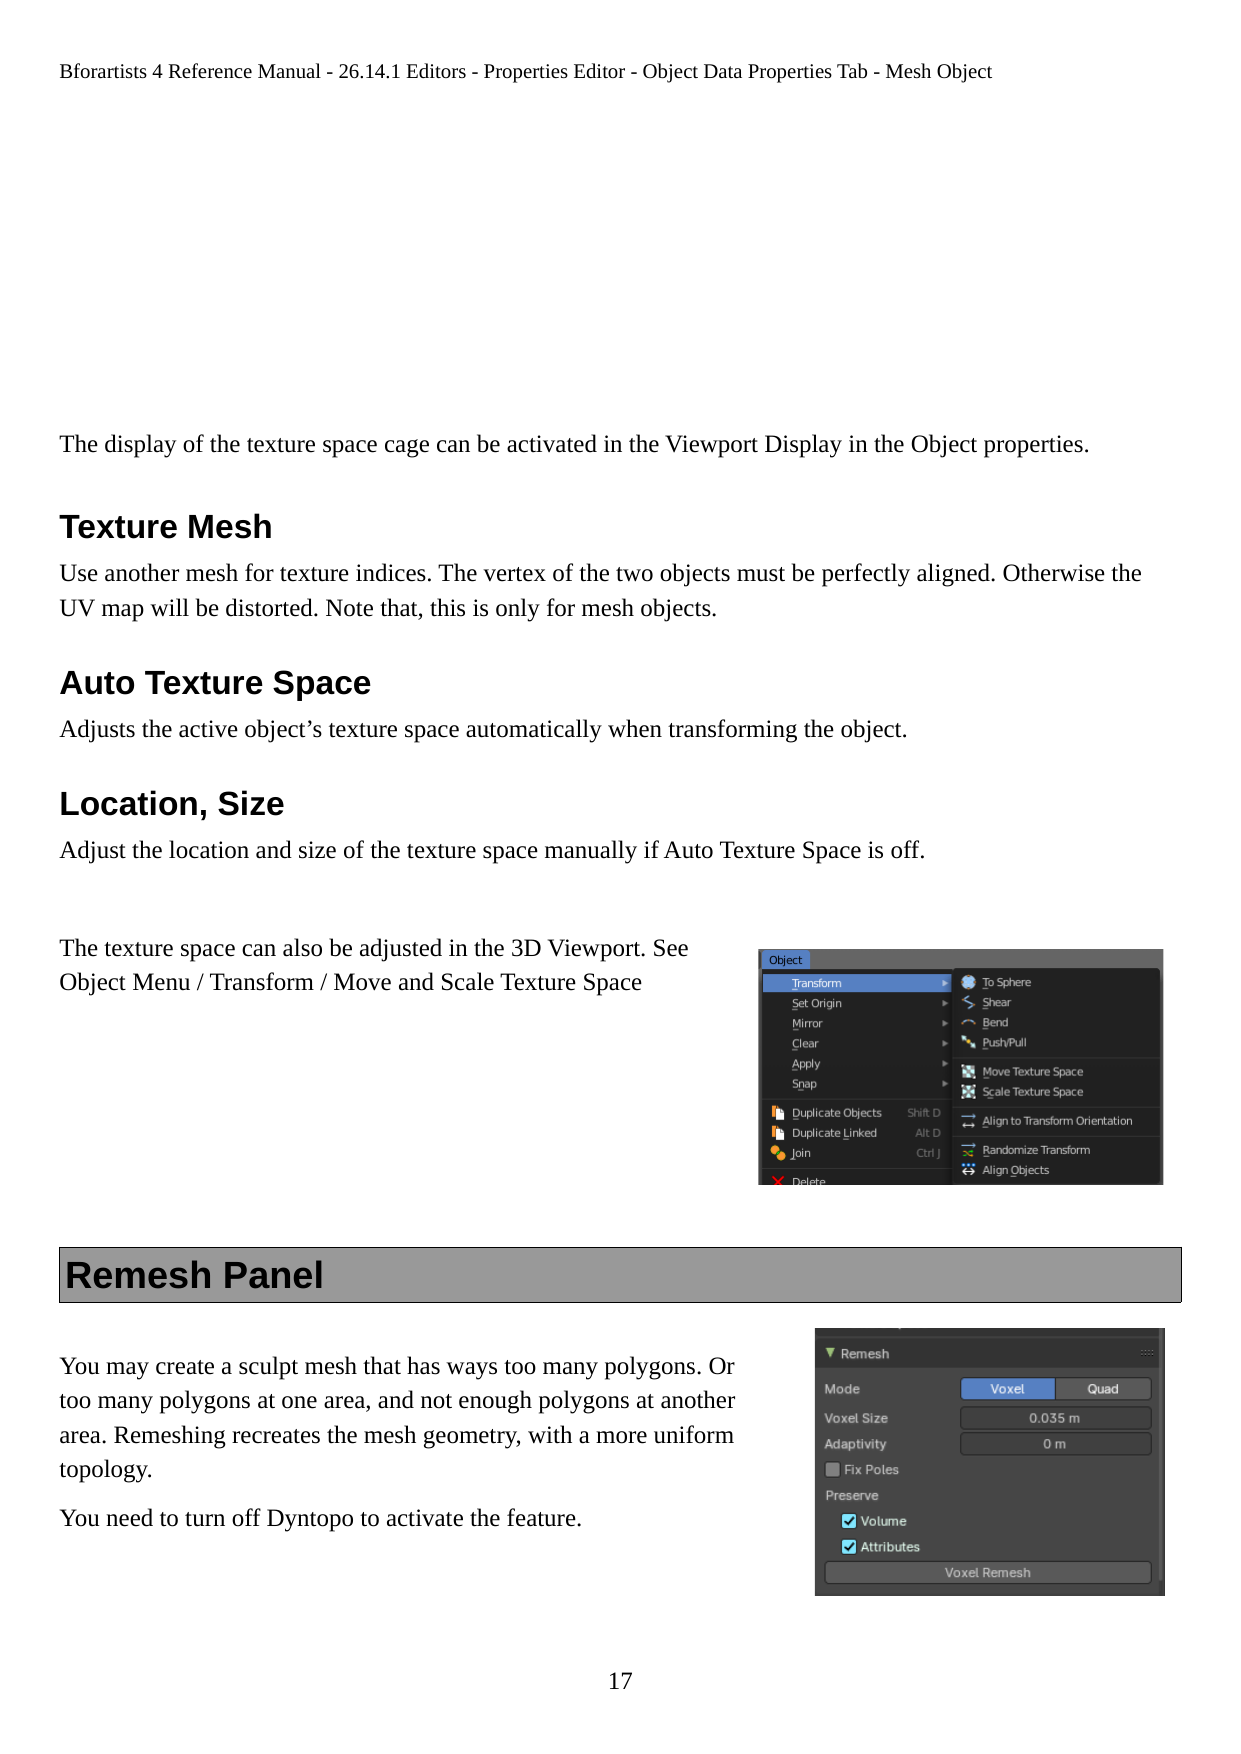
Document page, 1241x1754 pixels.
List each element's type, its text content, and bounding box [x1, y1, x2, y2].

text The display of the texture space cage can be activated in the Viewport Display in the Object properties. [59, 429, 1181, 458]
table_header Remesh Panel [60, 1248, 1181, 1302]
subtitle Texture Mesh [59, 507, 1181, 546]
text Adjust the location and size of the texture space manually if Auto Texture Space is off. [59, 835, 1181, 864]
text Use another mesh for texture indices. The vertex of the two objects must be perfectly aligned. Otherwise the UV map will be distorted. Note that, this is only for mesh objects. [59, 558, 1181, 622]
text You need to turn off Dyntopo to activate the feature. [59, 1503, 814, 1532]
text Adjusts the active object’s texture space automatically when transforming the object. [59, 714, 1181, 743]
subtitle Auto Texture Space [59, 663, 1181, 701]
picture [758, 949, 1164, 1185]
text You may create a sculpt mesh that has ways too many polygons. Or too many polygons at one area, and not enough polygons at another area. Remeshing recreates the mesh geometry, with a more uniform topology. [59, 1351, 814, 1483]
subtitle Location, Size [59, 784, 1181, 822]
text The texture space can also be adjusted in the 3D Viewport. See Object Menu / Transform / Move and Scale Texture Space [59, 933, 1181, 996]
picture [814, 1328, 1165, 1596]
